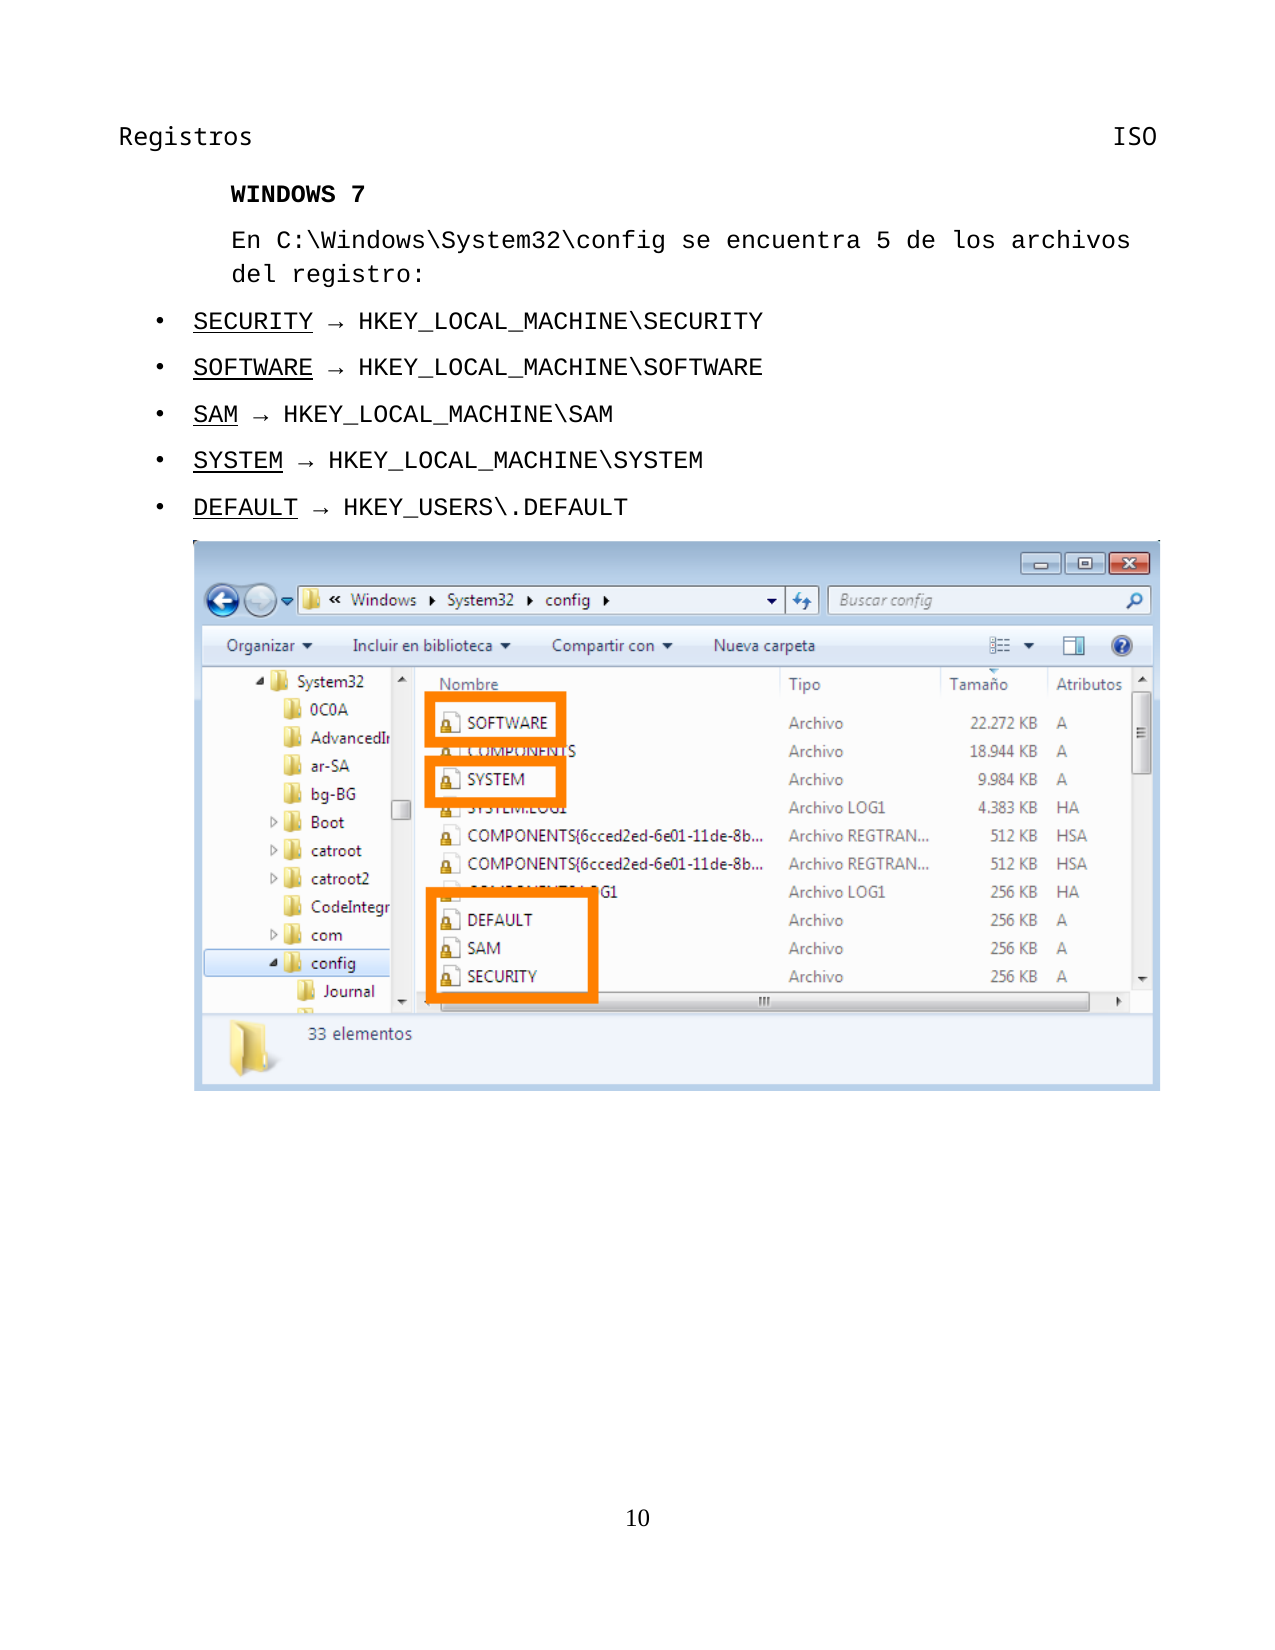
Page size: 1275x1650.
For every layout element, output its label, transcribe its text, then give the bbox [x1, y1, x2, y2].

list DEFAULT → HKEY_USERS\.DEFAULT [156, 494, 1157, 523]
list SYSTEM → HKEY_LOCAL_MACHINE\SYSTEM [156, 448, 1157, 476]
text En C:\Windows\System32\config se encuentra 5 de los archivos del registro: [231, 228, 1157, 290]
list SAM → HKEY_LOCAL_MACHINE\SAM [156, 401, 1157, 430]
list SOFTWARE → HKEY_LOCAL_MACHINE\SOFTWARE [156, 355, 1157, 383]
list WINDOWS 7 [193, 182, 1157, 210]
picture [193, 540, 1161, 1091]
list SECURITY → HKEY_LOCAL_MACHINE\SECURITY [156, 308, 1157, 337]
